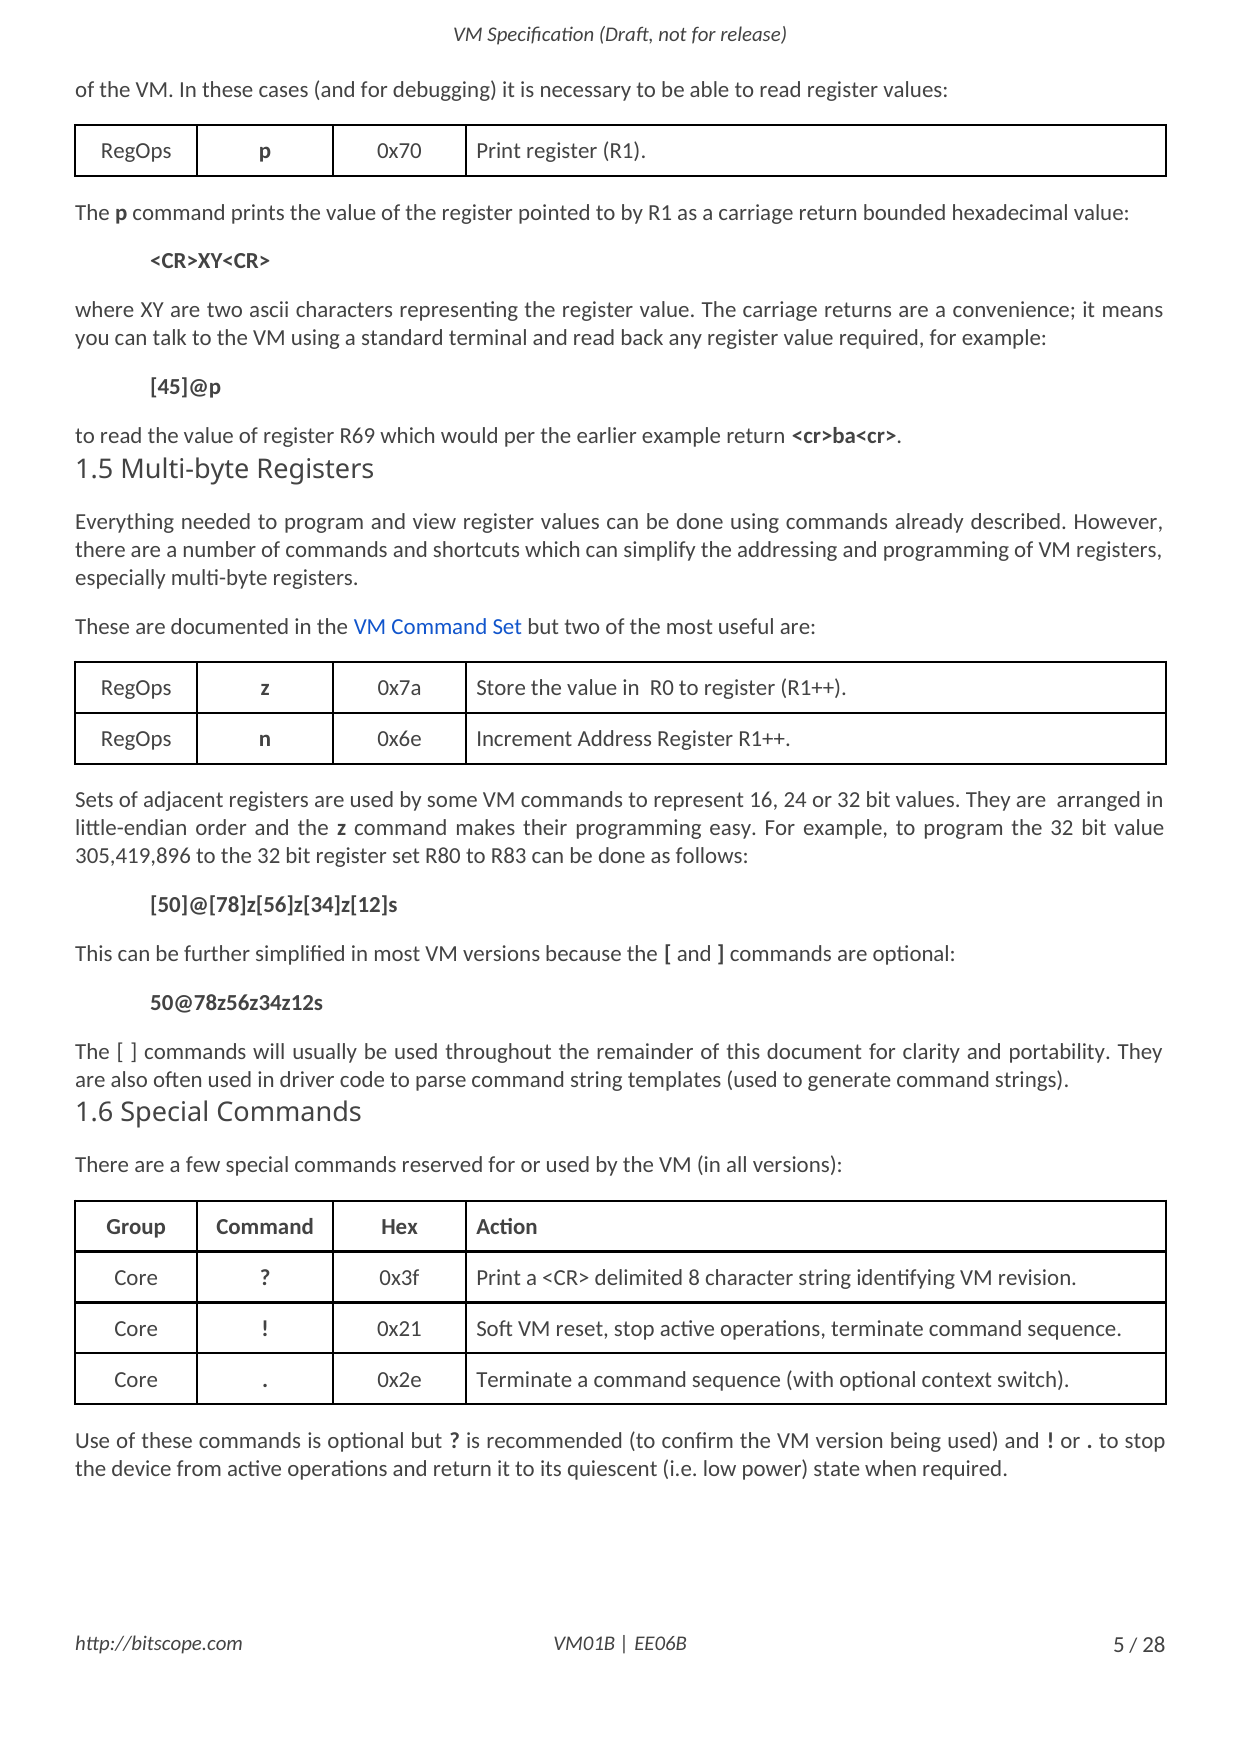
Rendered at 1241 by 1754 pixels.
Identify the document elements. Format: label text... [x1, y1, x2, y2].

table_header p [198, 126, 332, 175]
text The [ ] commands will usually be used throughout the remainder of this document for clarity and portability. They are also often used in driver code to parse command string templates (used to generate command strings). [75, 1037, 1165, 1093]
text This can be further simplified in most VM versions because the [ and ] commands are optional: [75, 939, 1165, 967]
table_header z [198, 663, 332, 712]
text These are documented in the VM Command Set but two of the most useful are: [75, 612, 1165, 640]
table_header Action [467, 1202, 1165, 1250]
table_cell Core [76, 1253, 196, 1301]
text [45]@p [150, 372, 1165, 400]
table_cell 0x21 [334, 1304, 465, 1352]
text 50@78z56z34z12s [150, 988, 1165, 1016]
text [50]@[78]z[56]z[34]z[12]s [150, 890, 1165, 918]
text The p command prints the value of the register pointed to by R1 as a carriage return bounded hexadecimal value: [75, 198, 1165, 226]
subtitle 1.6 Special Commands [75, 1093, 1165, 1130]
subtitle 1.5 Multi-byte Registers [75, 449, 1165, 486]
table_cell . [198, 1354, 332, 1403]
table_cell Core [76, 1354, 196, 1403]
table_cell n [198, 714, 332, 762]
table_header Group [76, 1202, 196, 1250]
table_header Store the value in R0 to register (R1++). [467, 663, 1165, 712]
table_cell Increment Address Register R1++. [467, 714, 1165, 762]
table_cell ! [198, 1304, 332, 1352]
text There are a few special commands reserved for or used by the VM (in all versions): [75, 1151, 1165, 1179]
text Everything needed to program and view register values can be done using commands already described. However, there are a number of commands and shortcuts which can simplify the addressing and programming of VM registers, especially multi-byte registers. [75, 507, 1165, 591]
table_header RegOps [76, 126, 196, 175]
table_cell Print a <CR> delimited 8 character string identifying VM revision. [467, 1253, 1165, 1301]
table_header 0x70 [334, 126, 465, 175]
text to read the value of register R69 which would per the earlier example return <cr>ba<cr>. [75, 421, 1165, 449]
table_header 0x7a [334, 663, 465, 712]
table_cell Core [76, 1304, 196, 1352]
table_header RegOps [76, 663, 196, 712]
table_header Command [198, 1202, 332, 1250]
text <CR>XY<CR> [150, 247, 1165, 274]
table_cell ? [198, 1253, 332, 1301]
table_cell RegOps [76, 714, 196, 762]
table_cell Soft VM reset, stop active operations, terminate command sequence. [467, 1304, 1165, 1352]
text of the VM. In these cases (and for debugging) it is necessary to be able to read register values: [75, 75, 1165, 103]
table_cell Terminate a command sequence (with optional context switch). [467, 1354, 1165, 1403]
text Sets of adjacent registers are used by some VM commands to represent 16, 24 or 32 bit values. They are arranged in little-endian order and the z command makes their programming easy. For example, to program the 32 bit value 305,419,896 to the 32 bit register set R80 to R83 can be done as follows: [75, 785, 1165, 869]
table_cell 0x2e [334, 1354, 465, 1403]
table_header Hex [334, 1202, 465, 1250]
table_header Print register (R1). [467, 126, 1165, 175]
text Use of these commands is optional but ? is recommended (to confirm the VM version being used) and ! or . to stop the device from active operations and return it to its quiescent (i.e. low power) state when required. [75, 1426, 1165, 1482]
table_cell 0x6e [334, 714, 465, 762]
table_cell 0x3f [334, 1253, 465, 1301]
text where XY are two ascii characters representing the register value. The carriage returns are a convenience; it means you can talk to the VM using a standard terminal and read back any register value required, for example: [75, 295, 1165, 351]
